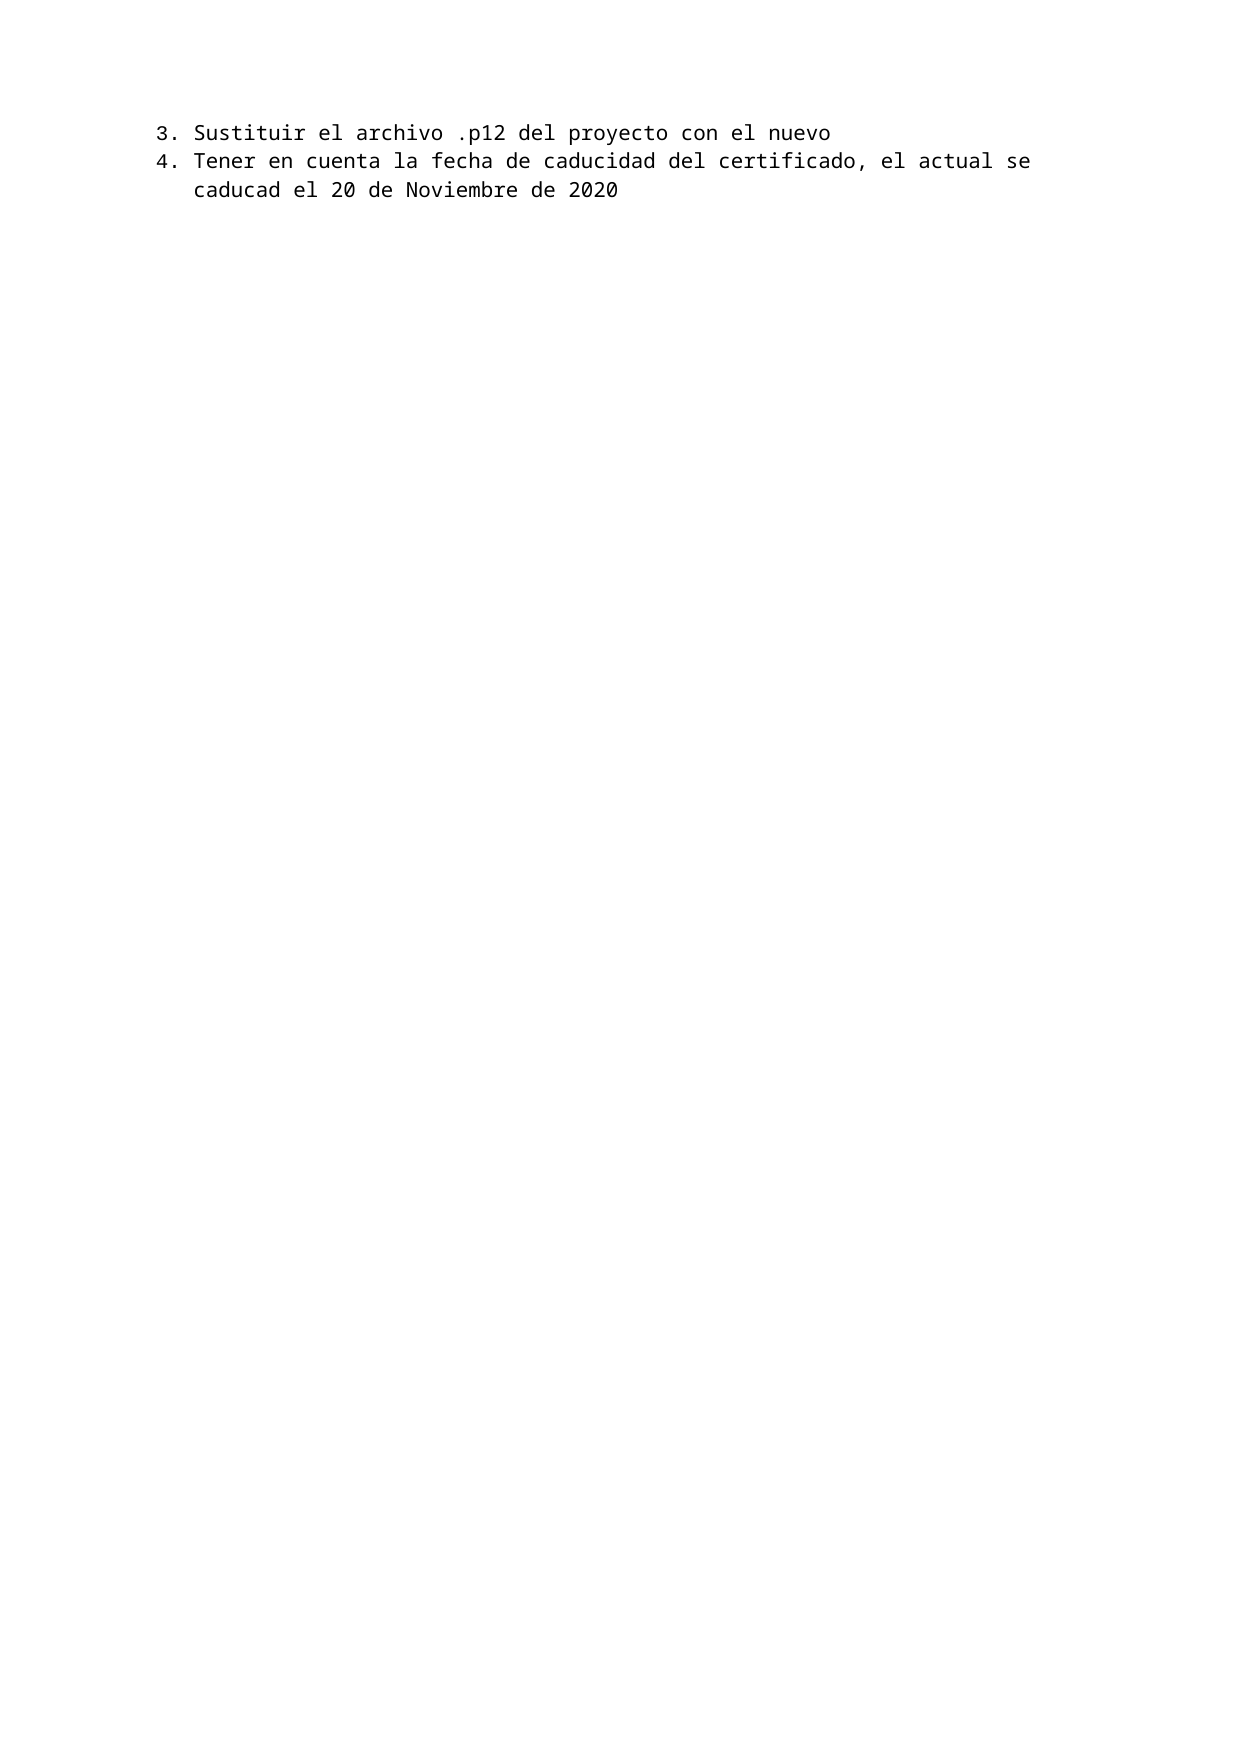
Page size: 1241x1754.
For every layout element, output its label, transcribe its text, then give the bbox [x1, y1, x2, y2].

list Tener en cuenta la fecha de caducidad del certificado, el actual se caducad el 20 de Noviembre de 2020 [156, 147, 1122, 204]
list Sustituir el archivo .p12 del proyecto con el nuevo [156, 118, 1122, 147]
